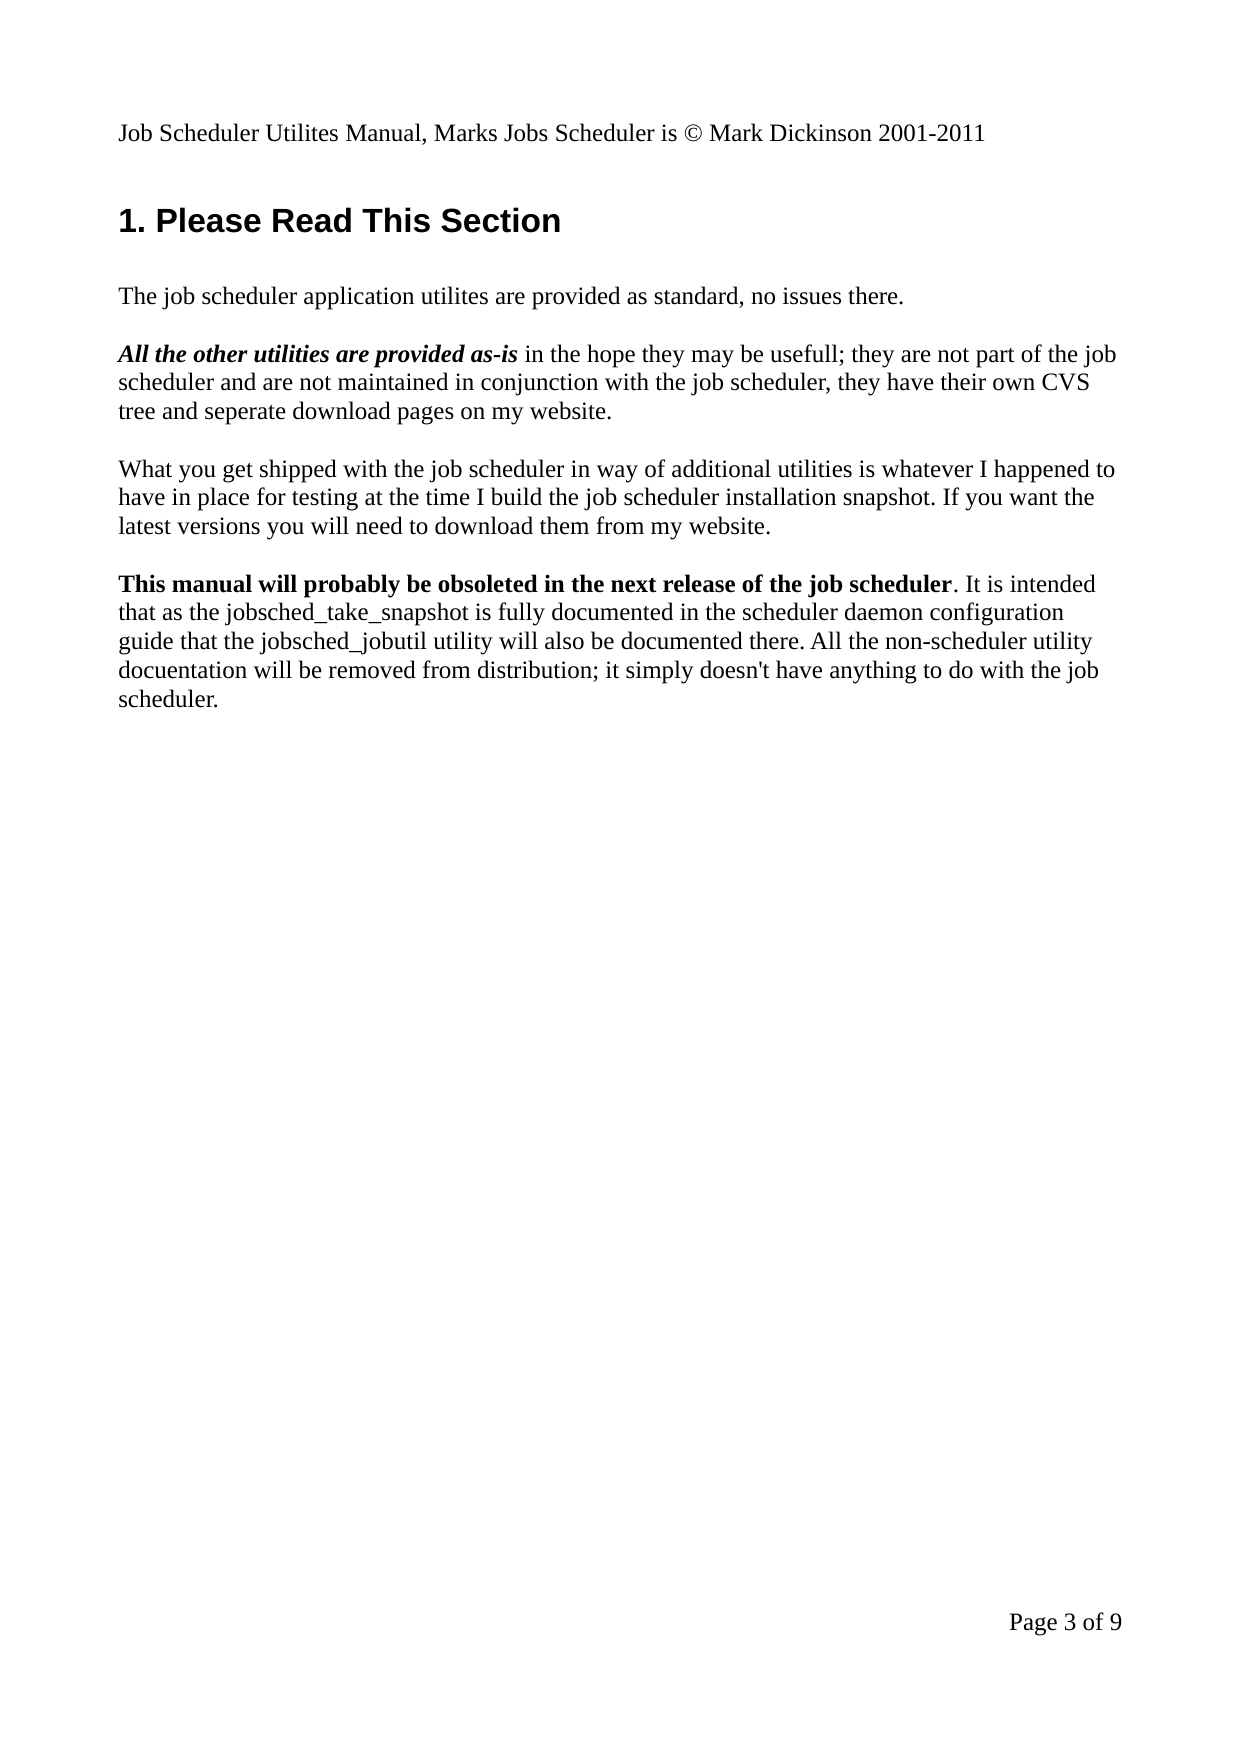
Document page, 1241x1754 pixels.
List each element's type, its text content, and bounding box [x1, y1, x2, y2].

text This manual will probably be obsoleted in the next release of the job scheduler. It is intended that as the jobsched_take_snapshot is fully documented in the scheduler daemon configuration guide that the jobsched_jobutil utility will also be documented there. All the non-scheduler utility docuentation will be removed from distribution; it simply doesn't have anything to do with the job scheduler. [118, 569, 1122, 712]
text What you get shipped with the job scheduler in way of additional utilities is whatever I happened to have in place for testing at the time I build the job scheduler installation snapshot. If you want the latest versions you will need to download them from my website. [118, 454, 1122, 540]
subtitle 1. Please Read This Section [118, 201, 1122, 240]
text The job scheduler application utilites are provided as standard, no issues there. [118, 281, 1122, 310]
text All the other utilities are provided as-is in the hope they may be usefull; they are not part of the job scheduler and are not maintained in conjunction with the job scheduler, they have their own CVS tree and seperate download pages on my website. [118, 339, 1122, 425]
